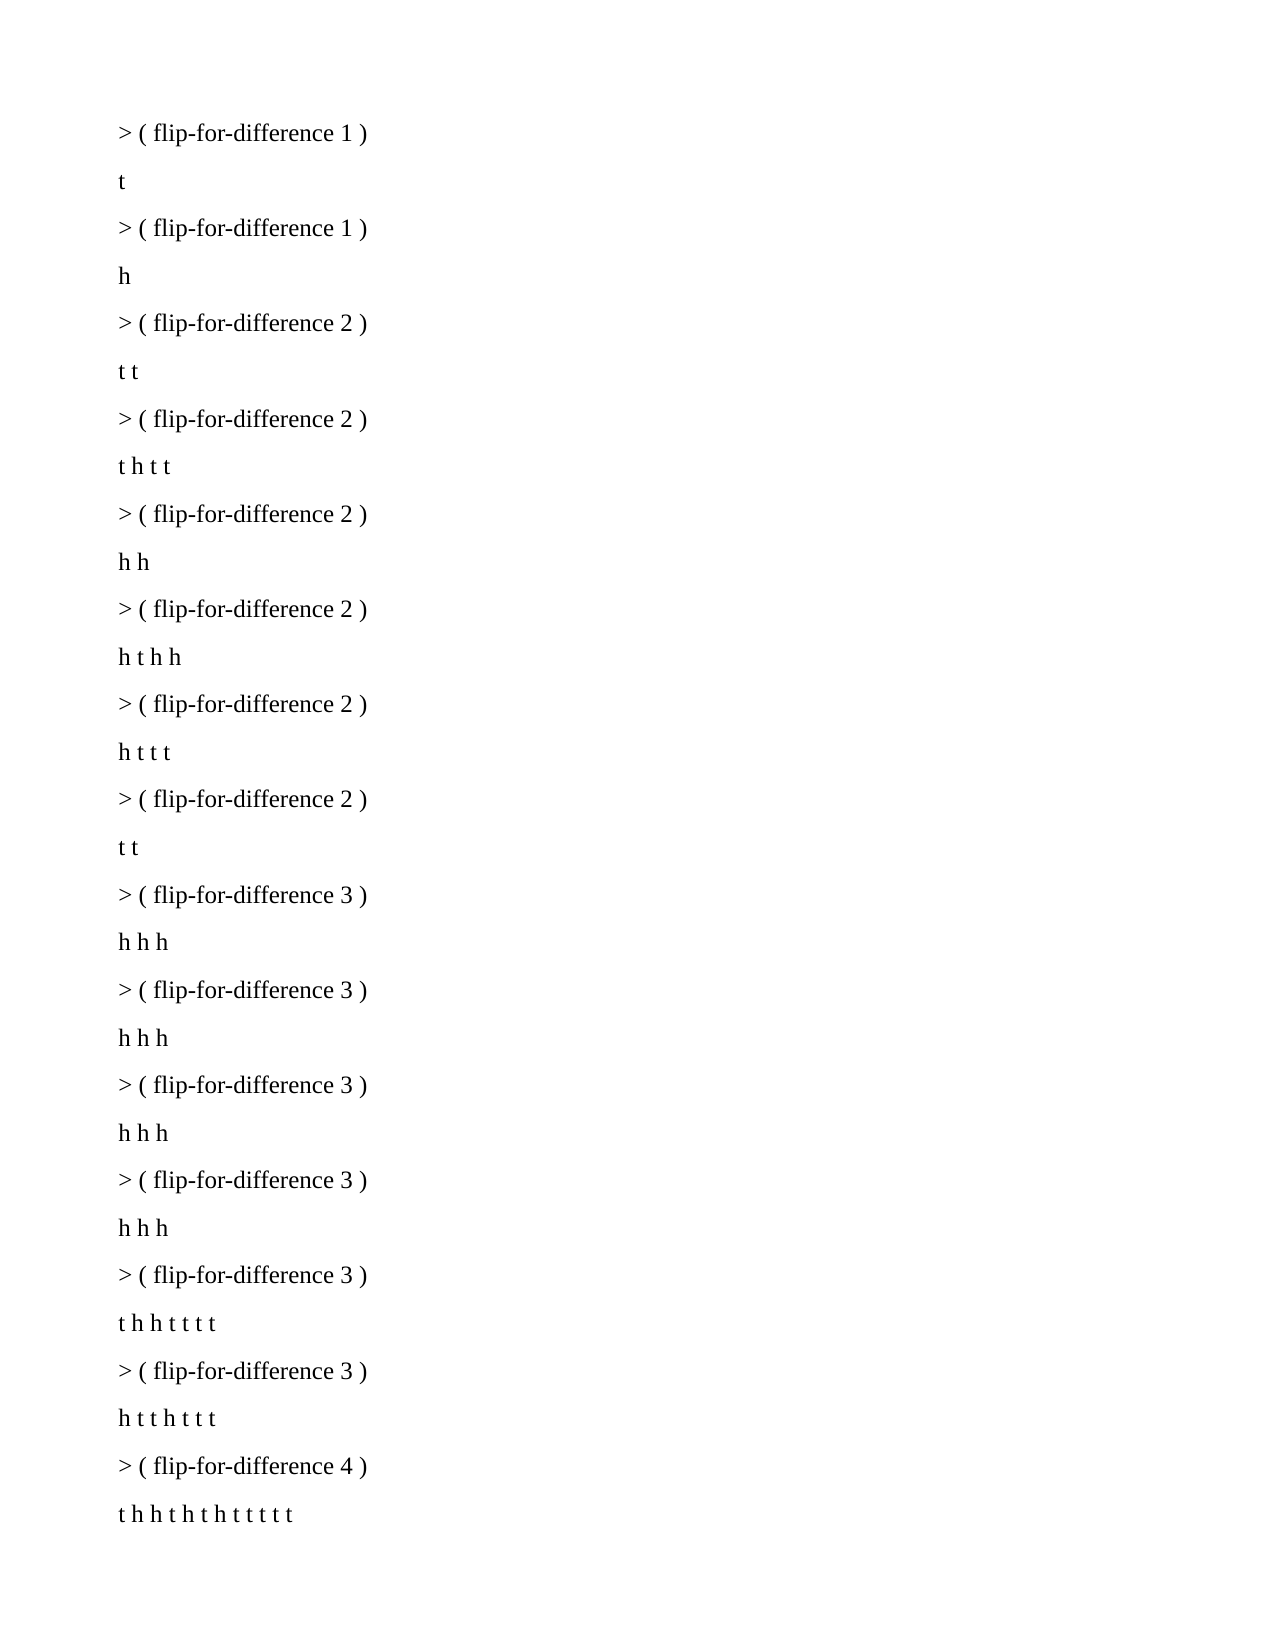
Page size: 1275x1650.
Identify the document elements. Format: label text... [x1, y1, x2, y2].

text t [118, 166, 1157, 194]
text t h h t t t t [118, 1308, 1157, 1337]
text t t [118, 356, 1157, 385]
text > ( flip-for-difference 3 ) [118, 1356, 1157, 1384]
text h [118, 261, 1157, 290]
text h t h h [118, 642, 1157, 671]
text t h t t [118, 451, 1157, 480]
text > ( flip-for-difference 3 ) [118, 1070, 1157, 1099]
text > ( flip-for-difference 4 ) [118, 1451, 1157, 1480]
text h h h [118, 927, 1157, 956]
text h t t t [118, 737, 1157, 766]
text t t [118, 832, 1157, 861]
text > ( flip-for-difference 2 ) [118, 594, 1157, 623]
text > ( flip-for-difference 2 ) [118, 308, 1157, 337]
text h h [118, 547, 1157, 575]
text > ( flip-for-difference 3 ) [118, 975, 1157, 1004]
text > ( flip-for-difference 3 ) [118, 1261, 1157, 1289]
text > ( flip-for-difference 3 ) [118, 1165, 1157, 1194]
text > ( flip-for-difference 2 ) [118, 499, 1157, 528]
text h h h [118, 1023, 1157, 1051]
text > ( flip-for-difference 2 ) [118, 404, 1157, 432]
text > ( flip-for-difference 1 ) [118, 213, 1157, 242]
text h t t h t t t [118, 1403, 1157, 1432]
text > ( flip-for-difference 2 ) [118, 689, 1157, 718]
text > ( flip-for-difference 2 ) [118, 784, 1157, 813]
text > ( flip-for-difference 1 ) [118, 118, 1157, 147]
text t h h t h t h t t t t t [118, 1499, 1157, 1527]
text > ( flip-for-difference 3 ) [118, 880, 1157, 908]
text h h h [118, 1118, 1157, 1147]
text h h h [118, 1213, 1157, 1242]
